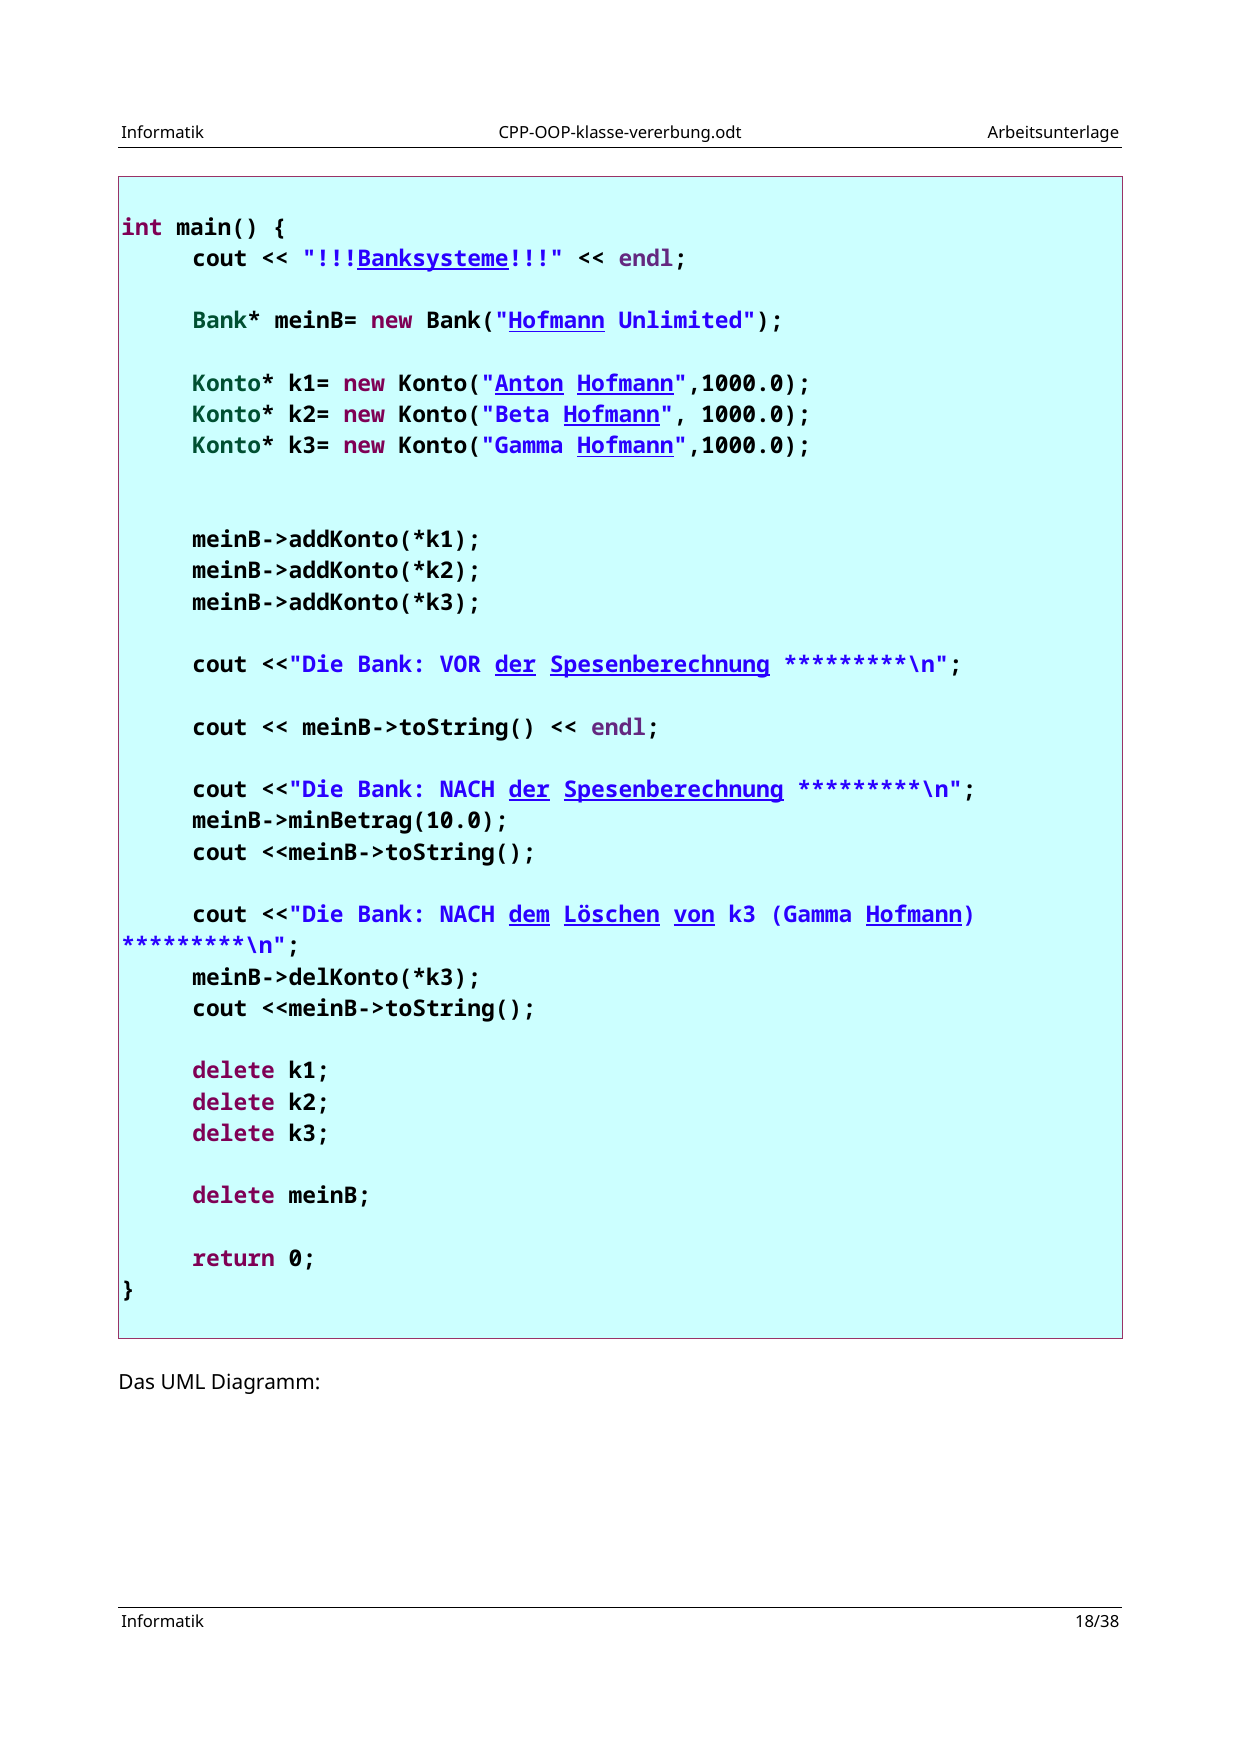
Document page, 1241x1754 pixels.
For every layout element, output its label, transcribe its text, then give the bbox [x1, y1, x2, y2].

text cout <<meinB->toString(); [119, 989, 1122, 1020]
text delete k1; [119, 1051, 1122, 1082]
text Bank* meinB= new Bank("Hofmann Unlimited"); [119, 301, 1122, 332]
text cout <<meinB->toString(); [119, 832, 1122, 864]
text Konto* k2= new Konto("Beta Hofmann", 1000.0); [119, 395, 1122, 426]
text cout <<"Die Bank: NACH dem Löschen von k3 (Gamma Hofmann) *********\n"; [119, 895, 1122, 957]
text return 0; [119, 1239, 1122, 1270]
text meinB->addKonto(*k3); [119, 582, 1122, 614]
text int main() { [119, 207, 1122, 239]
text cout << meinB->toString() << endl; [119, 707, 1122, 739]
text meinB->addKonto(*k1); [119, 520, 1122, 551]
text meinB->addKonto(*k2); [119, 551, 1122, 582]
text Das UML Diagramm: [118, 1367, 1122, 1395]
text meinB->minBetrag(10.0); [119, 801, 1122, 832]
text meinB->delKonto(*k3); [119, 957, 1122, 989]
text cout <<"Die Bank: NACH der Spesenberechnung *********\n"; [119, 770, 1122, 801]
text delete k2; [119, 1082, 1122, 1114]
text delete meinB; [119, 1176, 1122, 1207]
text cout << "!!!Banksysteme!!!" << endl; [119, 239, 1122, 270]
text Konto* k1= new Konto("Anton Hofmann",1000.0); [119, 364, 1122, 395]
text } [119, 1270, 1122, 1301]
text delete k3; [119, 1114, 1122, 1145]
text Konto* k3= new Konto("Gamma Hofmann",1000.0); [119, 426, 1122, 457]
text cout <<"Die Bank: VOR der Spesenberechnung *********\n"; [119, 645, 1122, 676]
